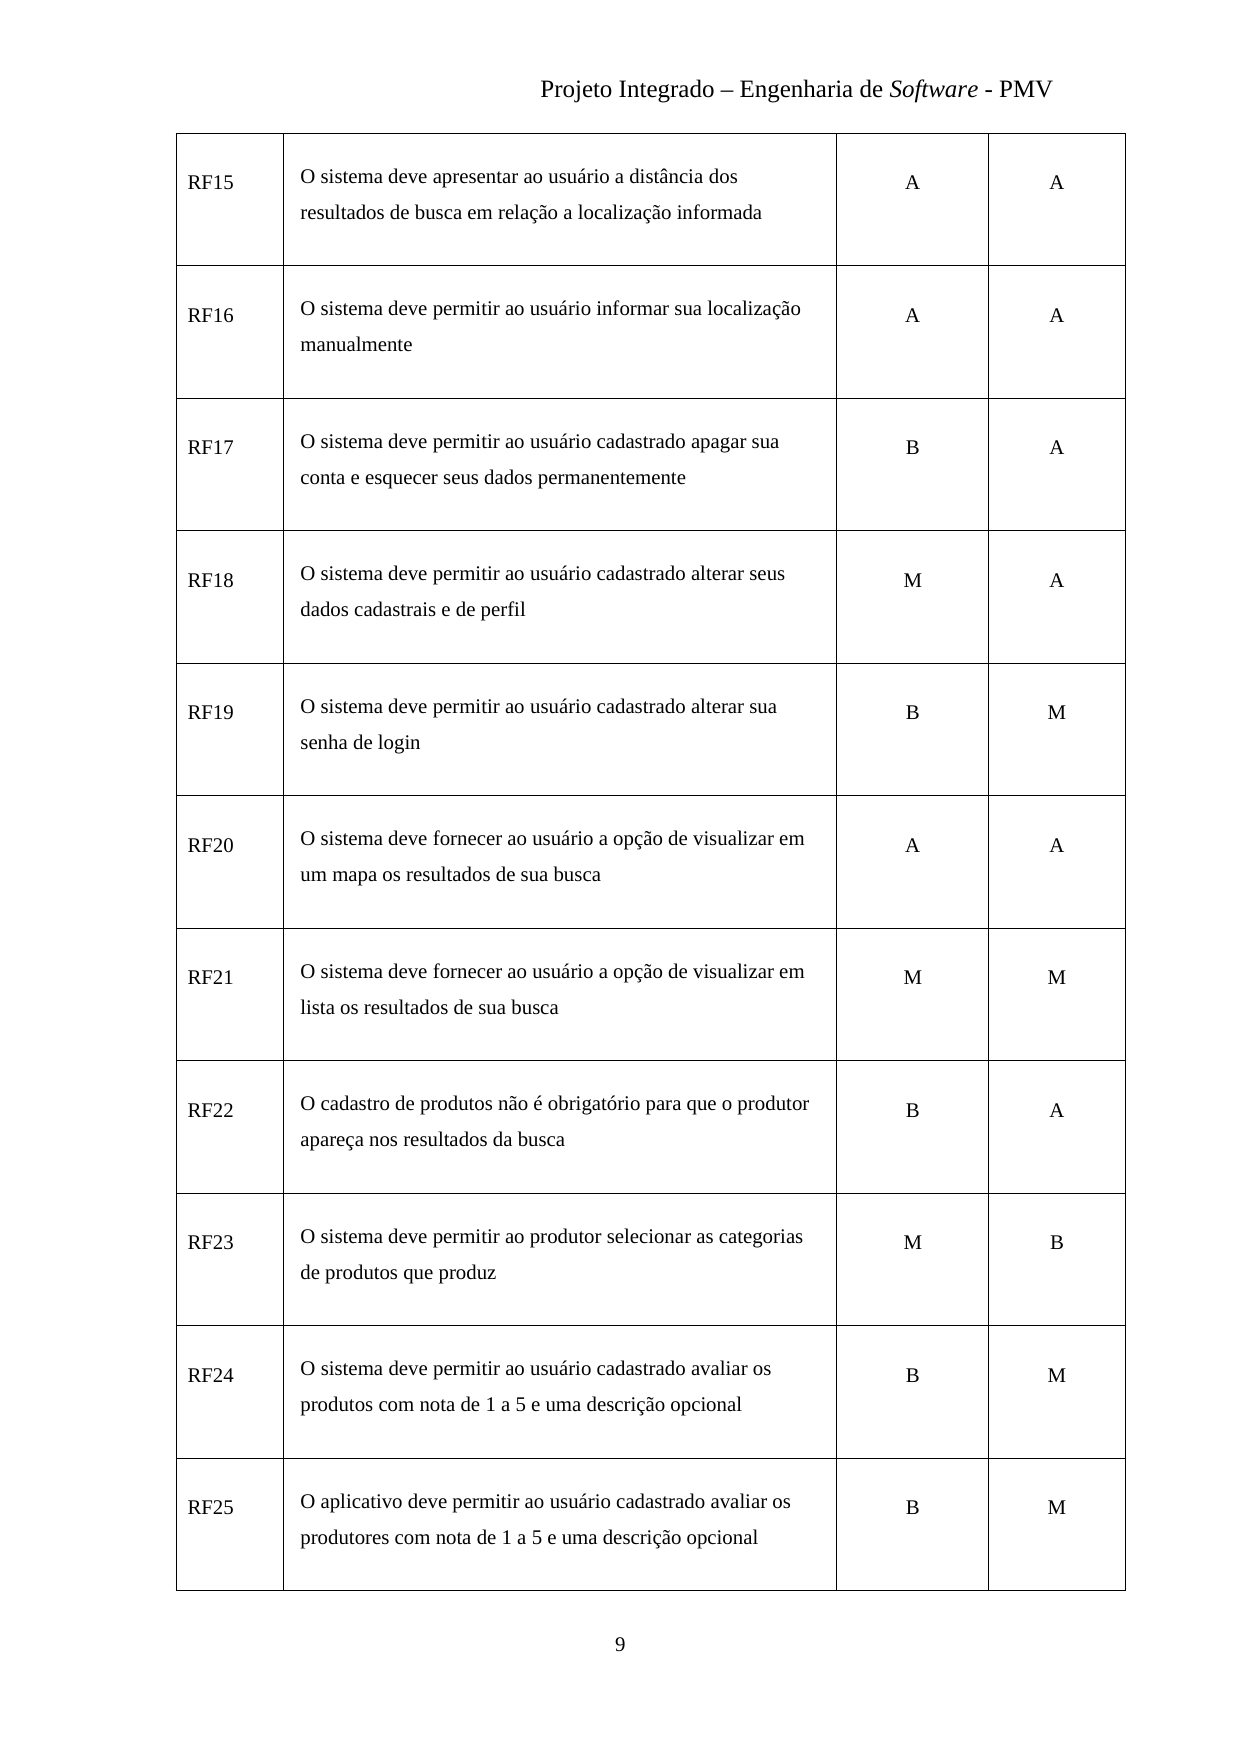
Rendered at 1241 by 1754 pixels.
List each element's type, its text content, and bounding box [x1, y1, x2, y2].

table_cell RF19 [177, 664, 283, 795]
table_cell A [837, 266, 988, 398]
table_cell B [837, 1459, 988, 1590]
table_cell O sistema deve fornecer ao usuário a opção de visualizar em um mapa os resultados de sua busca [284, 796, 836, 928]
table_cell B [989, 1194, 1125, 1325]
table_cell M [837, 531, 988, 663]
table_cell O sistema deve fornecer ao usuário a opção de visualizar em lista os resultados de sua busca [284, 929, 836, 1060]
table_cell RF24 [177, 1326, 283, 1458]
table_cell A [837, 134, 988, 265]
table_cell M [989, 664, 1125, 795]
table_cell O sistema deve permitir ao usuário cadastrado alterar sua senha de login [284, 664, 836, 795]
table_cell O aplicativo deve permitir ao usuário cadastrado avaliar os produtores com nota de 1 a 5 e uma descrição opcional [284, 1459, 836, 1590]
table_cell B [837, 1326, 988, 1458]
table_cell RF15 [177, 134, 283, 265]
table_cell O cadastro de produtos não é obrigatório para que o produtor apareça nos resultados da busca [284, 1061, 836, 1193]
table_cell A [989, 399, 1125, 530]
table_cell M [989, 929, 1125, 1060]
table_cell O sistema deve permitir ao usuário informar sua localização manualmente [284, 266, 836, 398]
table_cell O sistema deve permitir ao usuário cadastrado apagar sua conta e esquecer seus dados permanentemente [284, 399, 836, 530]
table_cell RF18 [177, 531, 283, 663]
table_cell O sistema deve permitir ao usuário cadastrado alterar seus dados cadastrais e de perfil [284, 531, 836, 663]
table_cell RF23 [177, 1194, 283, 1325]
table_cell M [837, 929, 988, 1060]
table_cell A [989, 266, 1125, 398]
table_cell RF21 [177, 929, 283, 1060]
table_cell RF17 [177, 399, 283, 530]
table_cell A [989, 1061, 1125, 1193]
table_cell B [837, 399, 988, 530]
table_cell RF25 [177, 1459, 283, 1590]
table_cell RF22 [177, 1061, 283, 1193]
table_cell A [989, 134, 1125, 265]
table_cell M [837, 1194, 988, 1325]
table_cell B [837, 1061, 988, 1193]
table_cell M [989, 1459, 1125, 1590]
table_cell RF16 [177, 266, 283, 398]
table_cell RF20 [177, 796, 283, 928]
table_cell A [837, 796, 988, 928]
table_cell O sistema deve permitir ao usuário cadastrado avaliar os produtos com nota de 1 a 5 e uma descrição opcional [284, 1326, 836, 1458]
table_cell B [837, 664, 988, 795]
table_cell A [989, 796, 1125, 928]
table_cell M [989, 1326, 1125, 1458]
table_cell O sistema deve apresentar ao usuário a distância dos resultados de busca em relação a localização informada [284, 134, 836, 265]
table_cell O sistema deve permitir ao produtor selecionar as categorias de produtos que produz [284, 1194, 836, 1325]
table_cell A [989, 531, 1125, 663]
